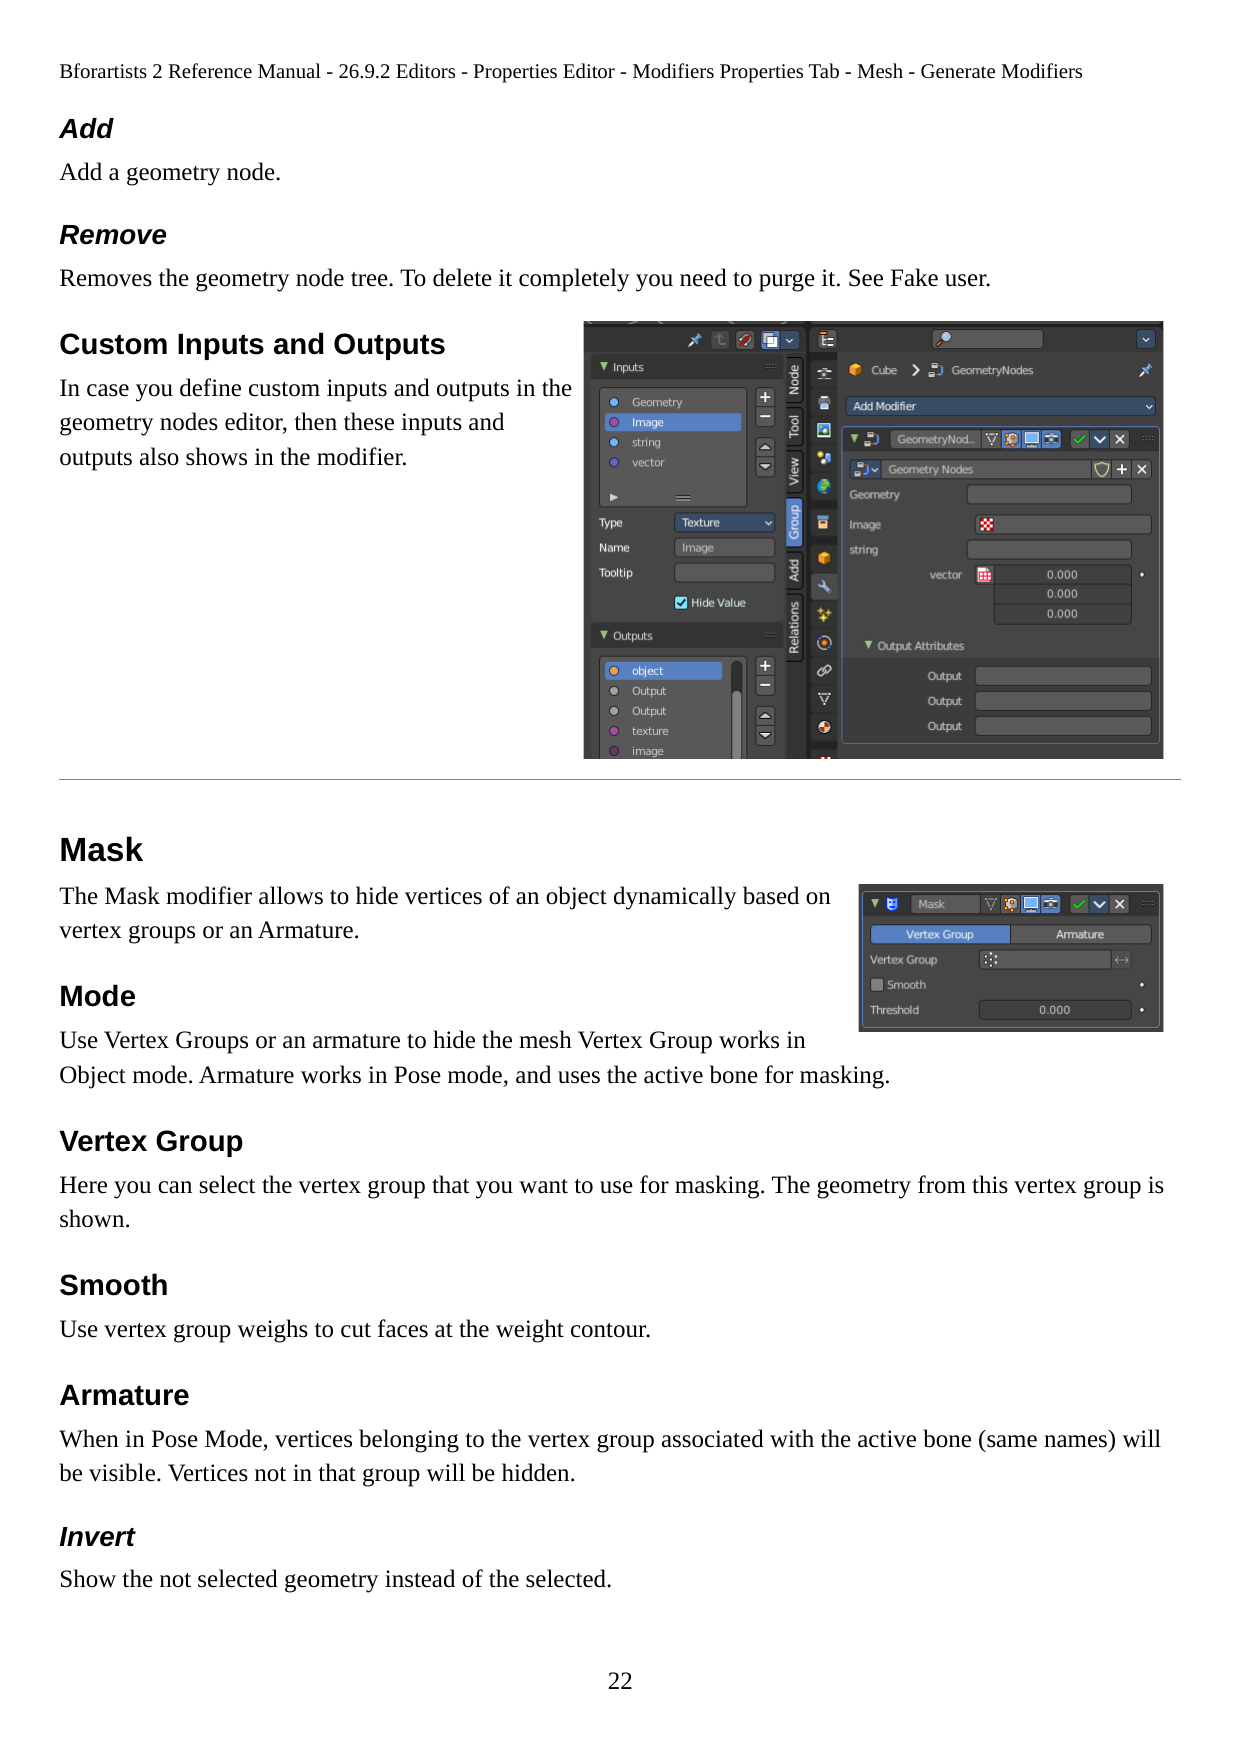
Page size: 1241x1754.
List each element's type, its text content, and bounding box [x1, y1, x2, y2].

subtitle [1164, 979, 1181, 1013]
subtitle Add [59, 113, 1181, 144]
subtitle Remove [59, 218, 1181, 250]
subtitle Custom Inputs and Outputs [59, 327, 583, 360]
subtitle Smooth [59, 1268, 1181, 1302]
subtitle Armature [59, 1378, 1181, 1412]
picture [583, 321, 1164, 759]
subtitle Mode [59, 979, 858, 1013]
subtitle Invert [59, 1520, 1181, 1552]
subtitle Mask [59, 830, 1181, 868]
subtitle [1164, 327, 1181, 360]
text Use vertex group weighs to cut faces at the weight contour. [59, 1314, 1181, 1343]
text In case you define custom inputs and outputs in the geometry nodes editor, then these inputs and outputs also shows in the modifier. [59, 373, 583, 471]
text Removes the geometry node tree. To delete it completely you need to purge it. See Fake user. [59, 263, 1181, 292]
text Use Vertex Groups or an armature to hide the mesh Vertex Group works in Object mode. Armature works in Pose mode, and uses the active bone for masking. [59, 1025, 1181, 1089]
text When in Pose Mode, vertices belonging to the vertex group associated with the active bone (same names) will be visible. Vertices not in that group will be hidden. [59, 1424, 1181, 1487]
text Add a geometry node. [59, 157, 1181, 186]
text Here you can select the vertex group that you want to use for masking. The geometry from this vertex group is shown. [59, 1170, 1181, 1233]
subtitle Vertex Group [59, 1123, 1181, 1157]
picture [858, 884, 1164, 1032]
text The Mask modifier allows to hide vertices of an object dynamically based on vertex groups or an Armature. [59, 881, 1181, 944]
text Show the not selected geometry instead of the selected. [59, 1564, 1181, 1593]
